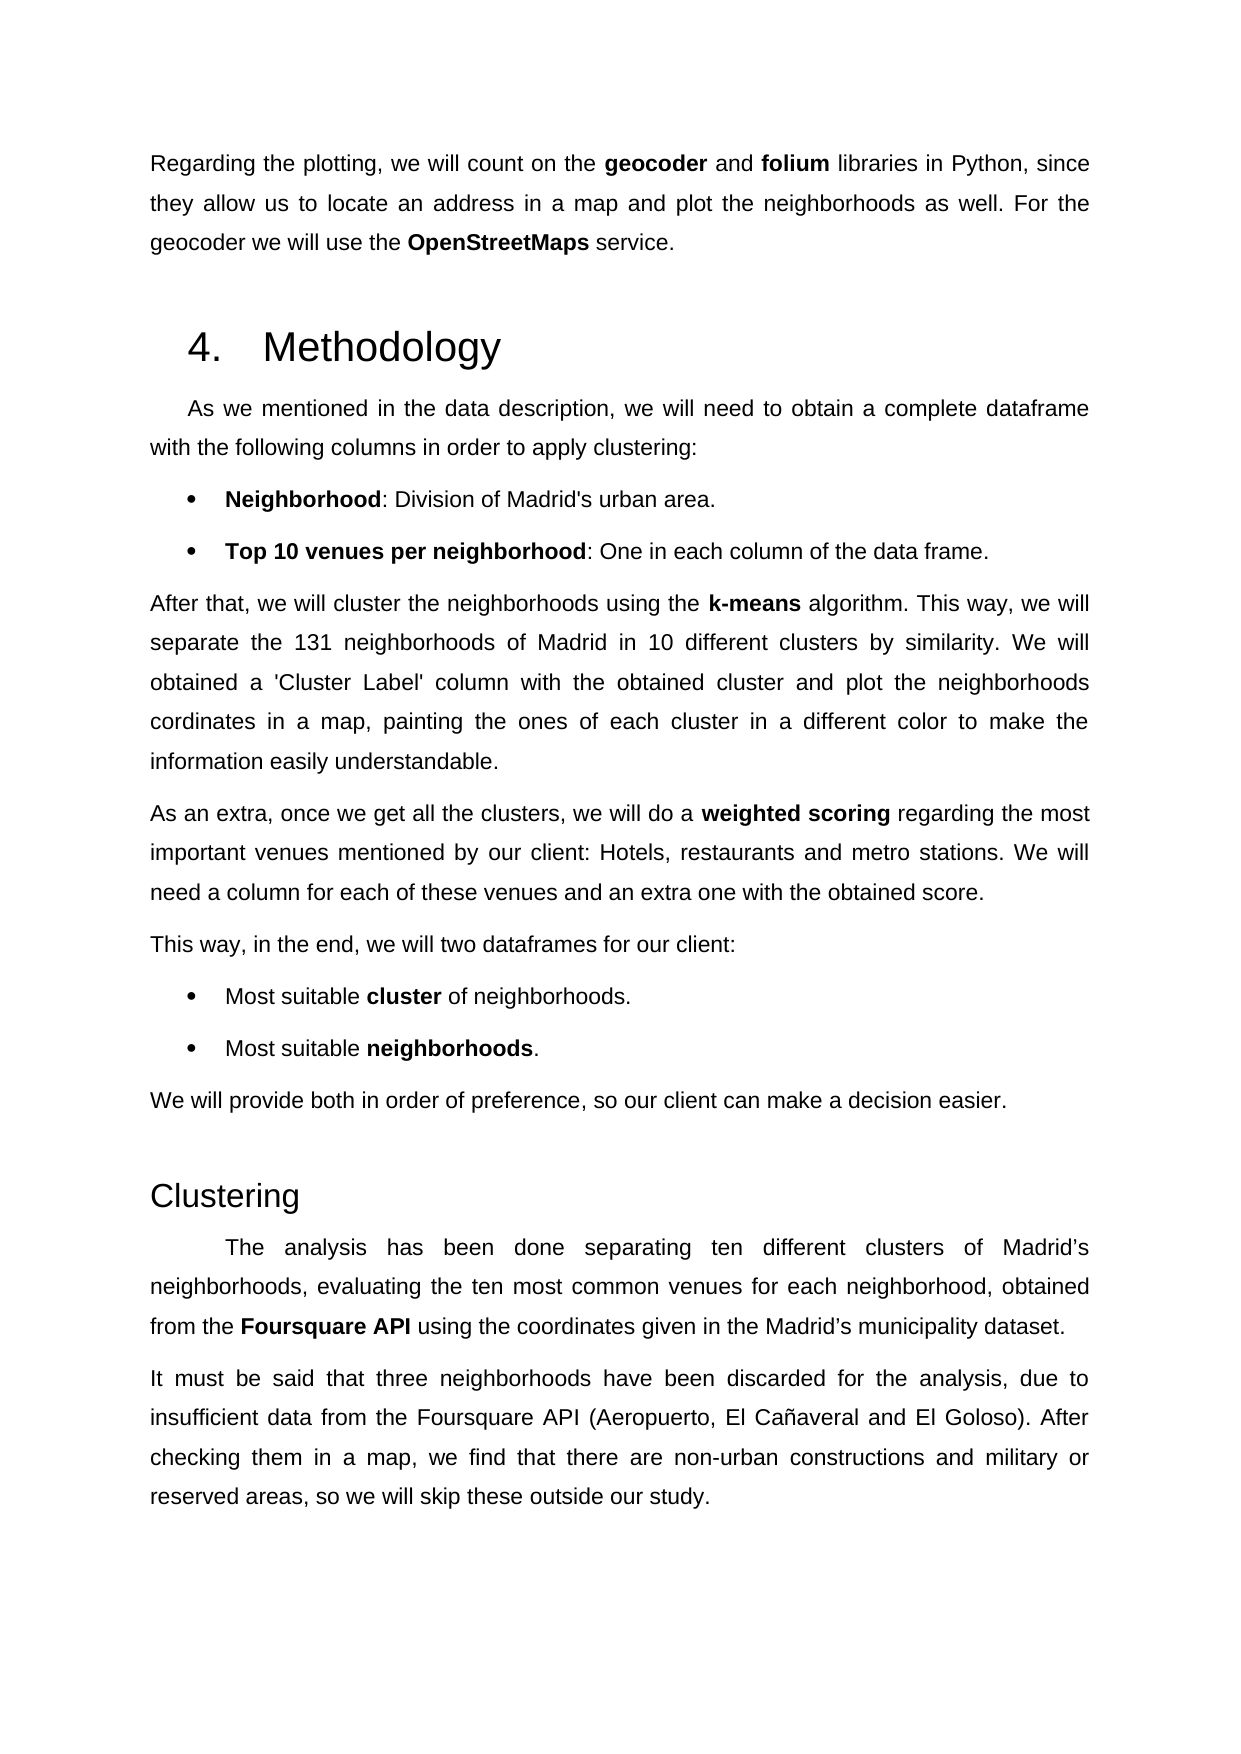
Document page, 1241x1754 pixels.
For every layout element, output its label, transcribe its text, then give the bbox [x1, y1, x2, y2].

text As we mentioned in the data description, we will need to obtain a complete dataframe with the following columns in order to apply clustering: [150, 394, 1090, 460]
list Most suitable cluster of neighborhoods. [187, 983, 1090, 1009]
subtitle Clustering [150, 1176, 1090, 1214]
list Top 10 venues per neighborhood: One in each column of the data frame. [187, 538, 1090, 564]
text Regarding the plotting, we will count on the geocoder and folium libraries in Python, since they allow us to locate an address in a map and plot the neighborhoods as well. For the geocoder we will use the OpenStreetMaps service. [150, 150, 1090, 255]
text We will provide both in order of preference, so our client can make a decision easier. [150, 1087, 1090, 1113]
text This way, in the end, we will two dataframes for our client: [150, 931, 1090, 957]
text The analysis has been done separating ten different clusters of Madrid’s neighborhoods, evaluating the ten most common venues for each neighborhood, obtained from the Foursquare API using the coordinates given in the Madrid’s municipality dataset. [150, 1234, 1090, 1339]
list Neighborhood: Division of Madrid's urban area. [187, 486, 1090, 512]
text As an extra, once we get all the clusters, we will do a weighted scoring regarding the most important venues mentioned by our client: Hotels, restaurants and metro stations. We will need a column for each of these venues and an extra one with the obtained score. [150, 800, 1090, 905]
text It must be said that three neighborhoods have been discarded for the analysis, due to insufficient data from the Foursquare API (Aeropuerto, El Cañaveral and El Goloso). After checking them in a map, we find that there are non-urban constructions and military or reserved areas, so we will skip these outside our study. [150, 1365, 1090, 1509]
subtitle Methodology [187, 323, 1090, 371]
text After that, we will cluster the neighborhoods using the k-means algorithm. This way, we will separate the 131 neighborhoods of Madrid in 10 different clusters by similarity. We will obtained a 'Cluster Label' column with the obtained cluster and plot the neighborhoods cordinates in a map, painting the ones of each cluster in a different color to make the information easily understandable. [150, 590, 1090, 774]
list Most suitable neighborhoods. [187, 1035, 1090, 1061]
